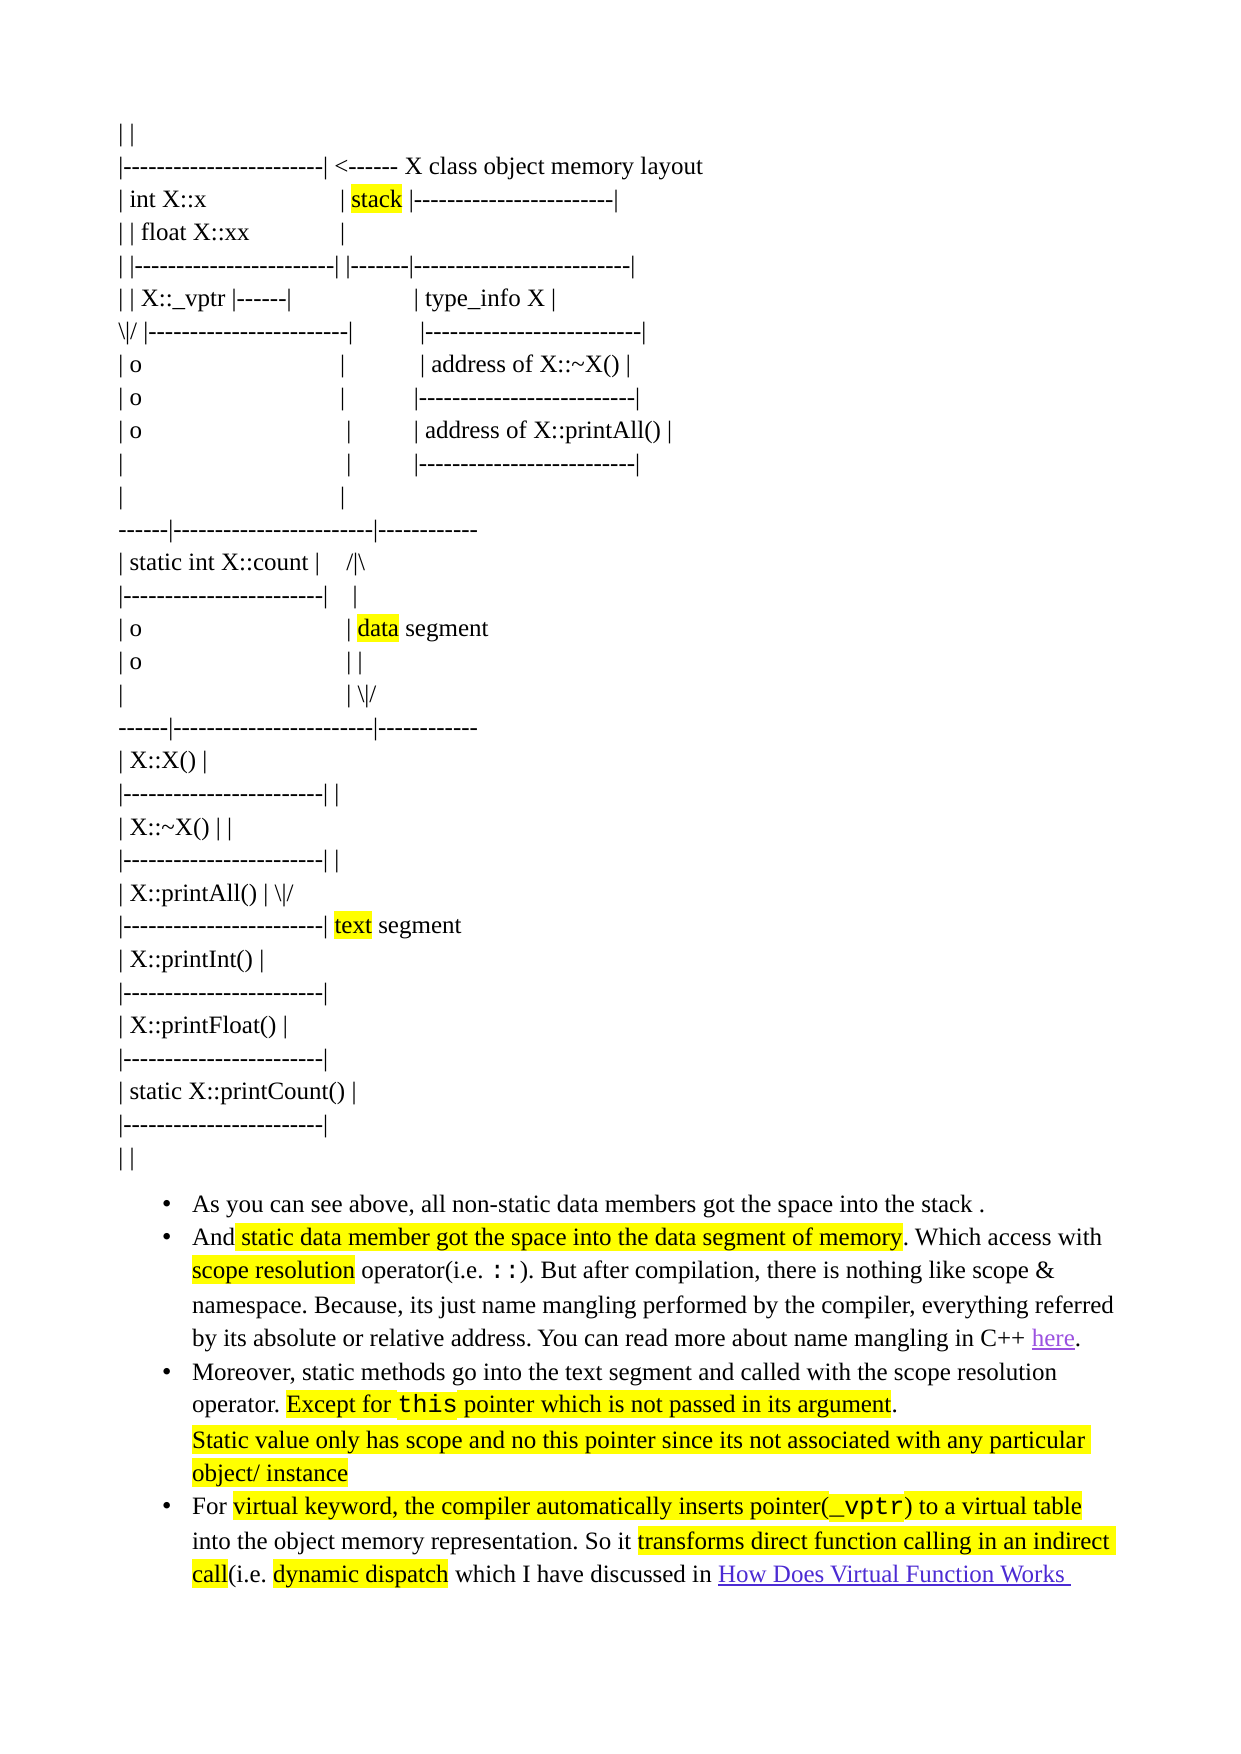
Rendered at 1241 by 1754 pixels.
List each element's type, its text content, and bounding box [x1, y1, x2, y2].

text |------------------------| text segment [118, 911, 1122, 939]
list And static data member got the space into the data segment of memory. Which access with scope resolution operator(i.e. ::). But after compilation, there is nothing like scope & namespace. Because, its just name mangling performed by the compiler, everything referred by its absolute or relative address. You can read more about name mangling in C++ here. [162, 1222, 1122, 1352]
text | |------------------------| |-------|--------------------------| [118, 250, 1122, 279]
list As you can see above, all non-static data members got the space into the stack . [162, 1189, 1122, 1218]
text | | X::_vptr |------| | type_info X | [118, 283, 1122, 312]
text |------------------------| | [118, 778, 1122, 807]
text | o | | address of X::printAll() | [118, 415, 1122, 444]
list Moreover, static methods go into the text segment and called with the scope resolution operator. Except for this pointer which is not passed in its argument. [162, 1357, 1122, 1420]
text |------------------------| [118, 977, 1122, 1005]
text | static int X::count | /|\ [118, 547, 1122, 576]
text | X::printInt() | [118, 944, 1122, 972]
list Static value only has scope and no this pointer since its not associated with any particular object/ instance [162, 1425, 1122, 1487]
text |------------------------| | [118, 580, 1122, 609]
text |------------------------| [118, 1043, 1122, 1071]
text | o | | [118, 646, 1122, 675]
text | int X::x | stack |------------------------| [118, 184, 1122, 213]
text ------|------------------------|------------ [118, 712, 1122, 741]
text | X::printAll() | \|/ [118, 878, 1122, 906]
text | | float X::xx | [118, 217, 1122, 246]
text | | [118, 481, 1122, 510]
text \|/ |------------------------| |--------------------------| [118, 316, 1122, 345]
text | X::~X() | | [118, 812, 1122, 840]
text |------------------------| | [118, 844, 1122, 873]
text | o | data segment [118, 613, 1122, 642]
text |------------------------| <------ X class object memory layout [118, 151, 1122, 180]
text | | |--------------------------| [118, 448, 1122, 477]
text | X::printFloat() | [118, 1010, 1122, 1038]
text | static X::printCount() | [118, 1076, 1122, 1104]
text | X::X() | [118, 746, 1122, 774]
text |------------------------| [118, 1109, 1122, 1137]
text | o | |--------------------------| [118, 382, 1122, 411]
list For virtual keyword, the compiler automatically inserts pointer(_vptr) to a virtual table into the object memory representation. So it transforms direct function calling in an indirect call(i.e. dynamic dispatch which I have discussed in How Does Virtual Function Works [162, 1491, 1122, 1588]
text ------|------------------------|------------ [118, 514, 1122, 543]
text | o | | address of X::~X() | [118, 349, 1122, 378]
text | | [118, 1142, 1122, 1171]
text | | [118, 118, 1122, 147]
text | | \|/ [118, 679, 1122, 708]
